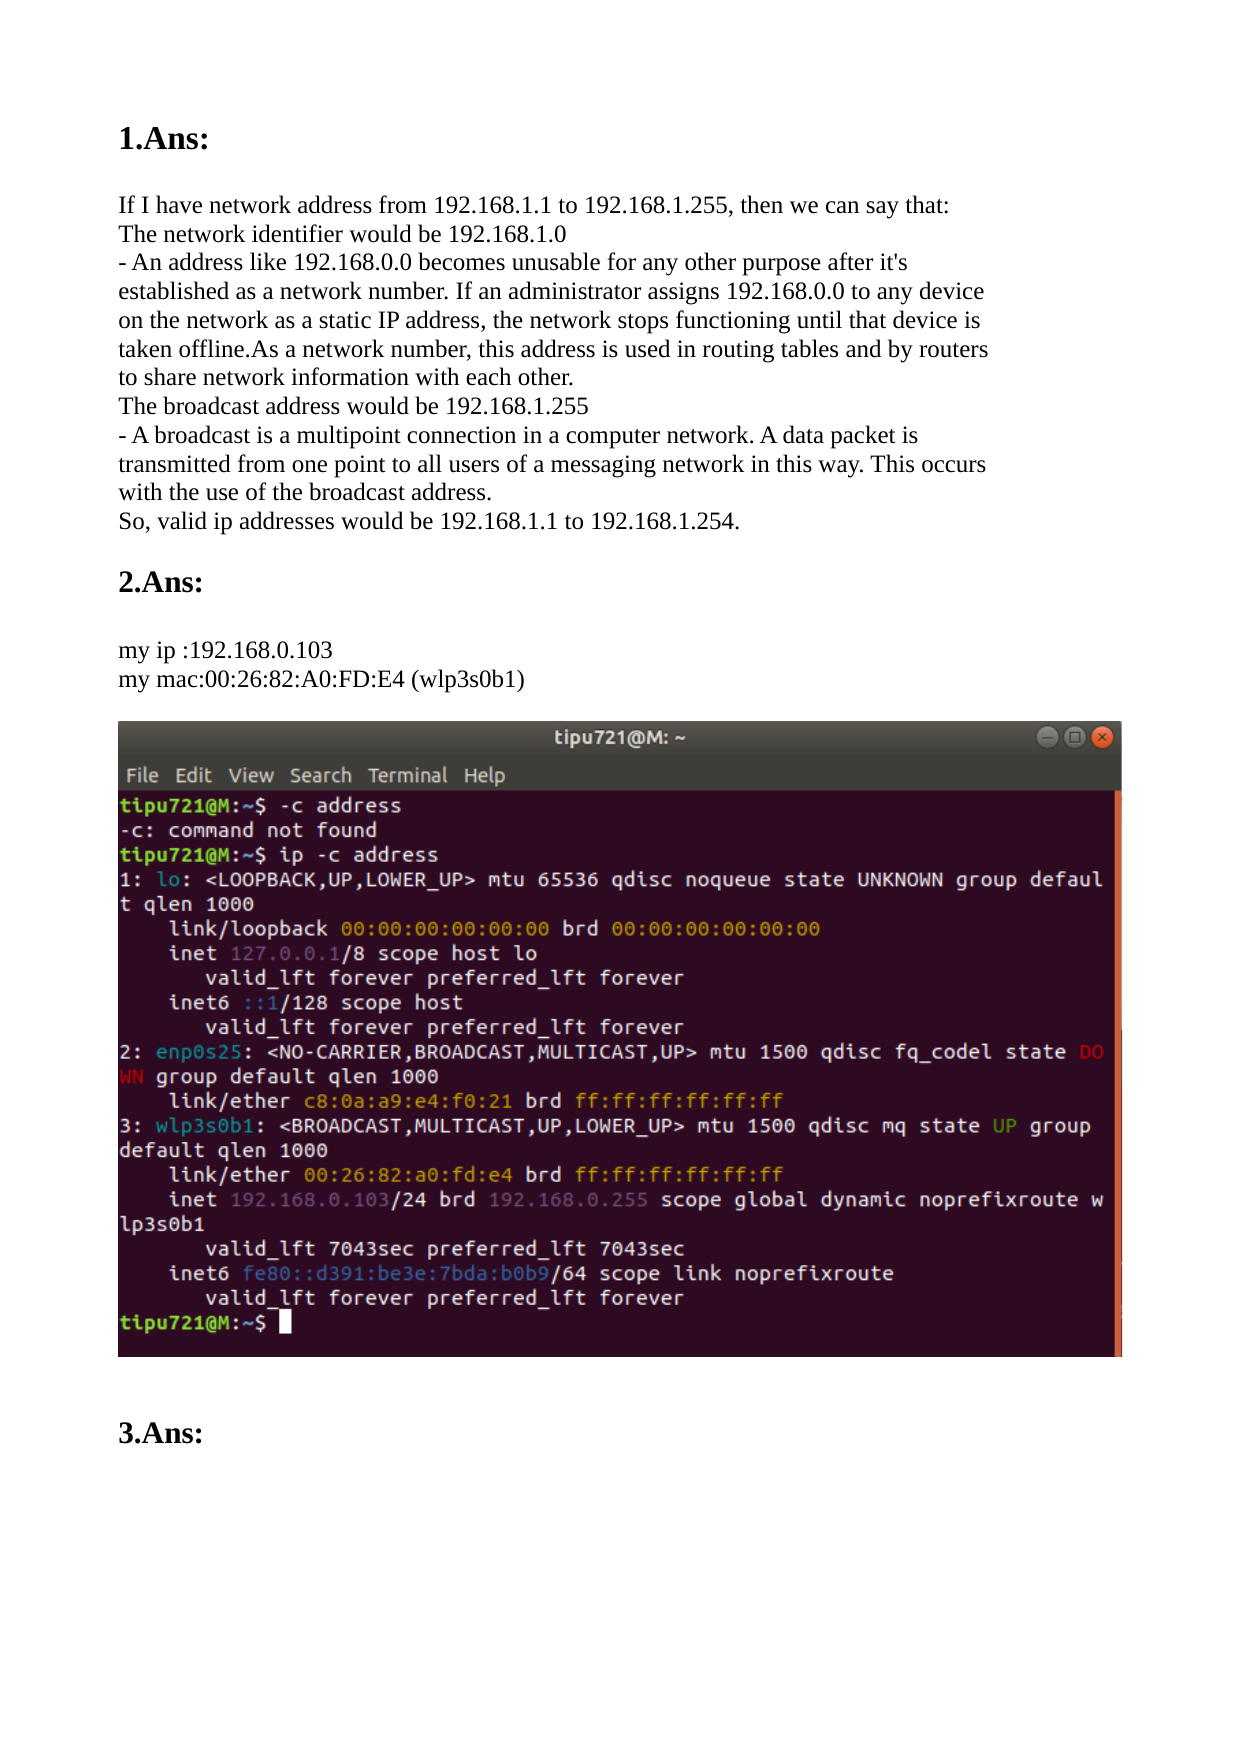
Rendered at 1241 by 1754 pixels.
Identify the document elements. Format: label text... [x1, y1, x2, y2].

text taken offline.As a network number, this address is used in routing tables and by routers [118, 334, 1122, 362]
text The network identifier would be 192.168.1.0 [118, 219, 1122, 247]
text 1.Ans: [118, 118, 1122, 156]
text The broadcast address would be 192.168.1.255 [118, 391, 1122, 420]
text my ip :192.168.0.103 [118, 636, 1122, 664]
text my mac:00:26:82:A0:FD:E4 (wlp3s0b1) [118, 664, 1122, 693]
text on the network as a static IP address, the network stops functioning until that device is [118, 305, 1122, 334]
text with the use of the broadcast address. [118, 477, 1122, 506]
text - A broadcast is a multipoint connection in a computer network. A data packet is [118, 420, 1122, 449]
text to share network information with each other. [118, 362, 1122, 391]
picture [118, 721, 1123, 1357]
text 2.Ans: [118, 564, 1122, 600]
text - An address like 192.168.0.0 becomes unusable for any other purpose after it's [118, 247, 1122, 276]
text So, valid ip addresses would be 192.168.1.1 to 192.168.1.254. [118, 506, 1122, 535]
text 3.Ans: [118, 1414, 1122, 1450]
text transmitted from one point to all users of a messaging network in this way. This occurs [118, 449, 1122, 477]
text If I have network address from 192.168.1.1 to 192.168.1.255, then we can say that: [118, 190, 1122, 219]
text established as a network number. If an administrator assigns 192.168.0.0 to any device [118, 276, 1122, 305]
